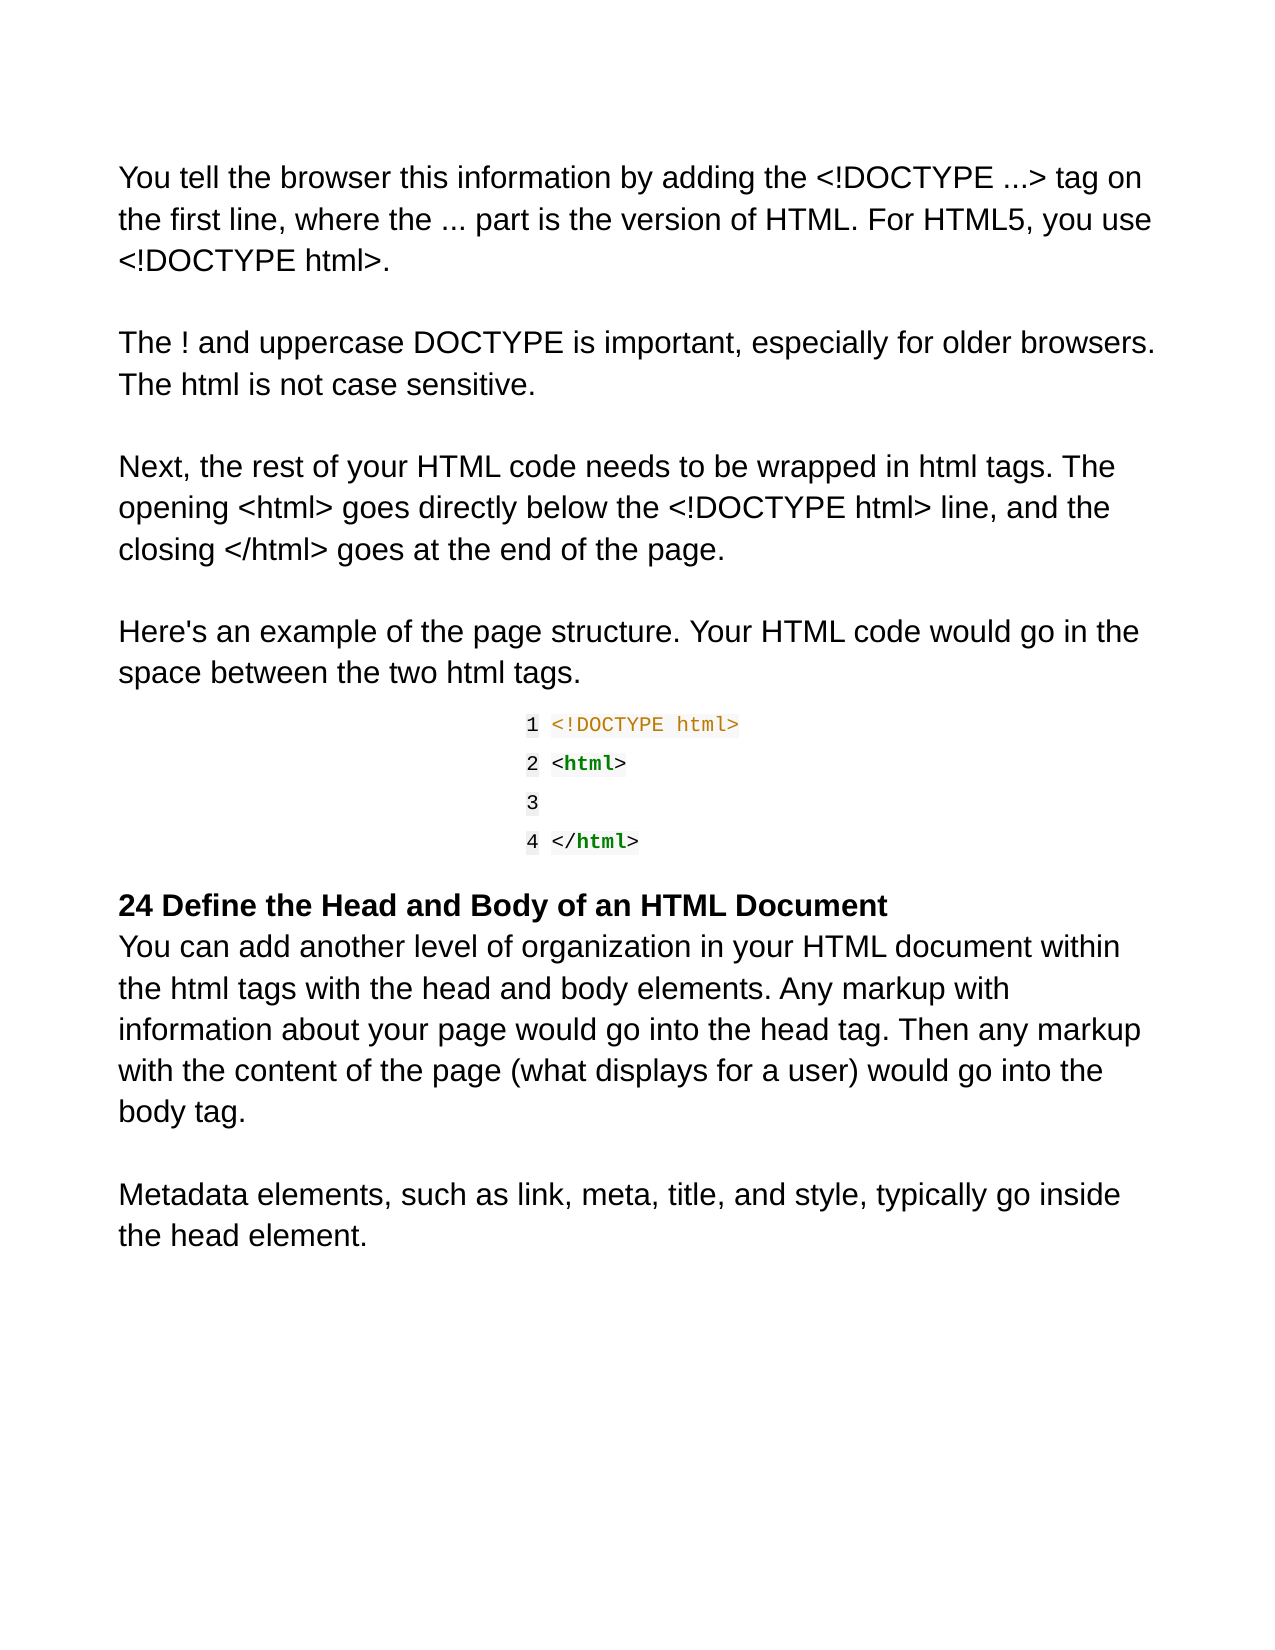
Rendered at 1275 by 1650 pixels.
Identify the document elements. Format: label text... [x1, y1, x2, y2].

text 24 Define the Head and Body of an HTML Document [118, 887, 1157, 923]
table_header <!DOCTYPE html> <html> </html> [549, 696, 752, 887]
table_header 1 2 3 4 [523, 696, 548, 887]
text You can add another level of organization in your HTML document within the html tags with the head and body elements. Any markup with information about your page would go into the head tag. Then any markup with the content of the page (what displays for a user) would go into the body tag. Metadata elements, such as link, meta, title, and style, typically go inside the head element. [118, 928, 1157, 1336]
text You tell the browser this information by adding the <!DOCTYPE ...> tag on the first line, where the ... part is the version of HTML. For HTML5, you use <!DOCTYPE html>. The ! and uppercase DOCTYPE is important, especially for older browsers. The html is not case sensitive. Next, the rest of your HTML code needs to be wrapped in html tags. The opening <html> goes directly below the <!DOCTYPE html> line, and the closing </html> goes at the end of the page. Here's an example of the page structure. Your HTML code would go in the space between the two html tags. [118, 118, 1157, 690]
